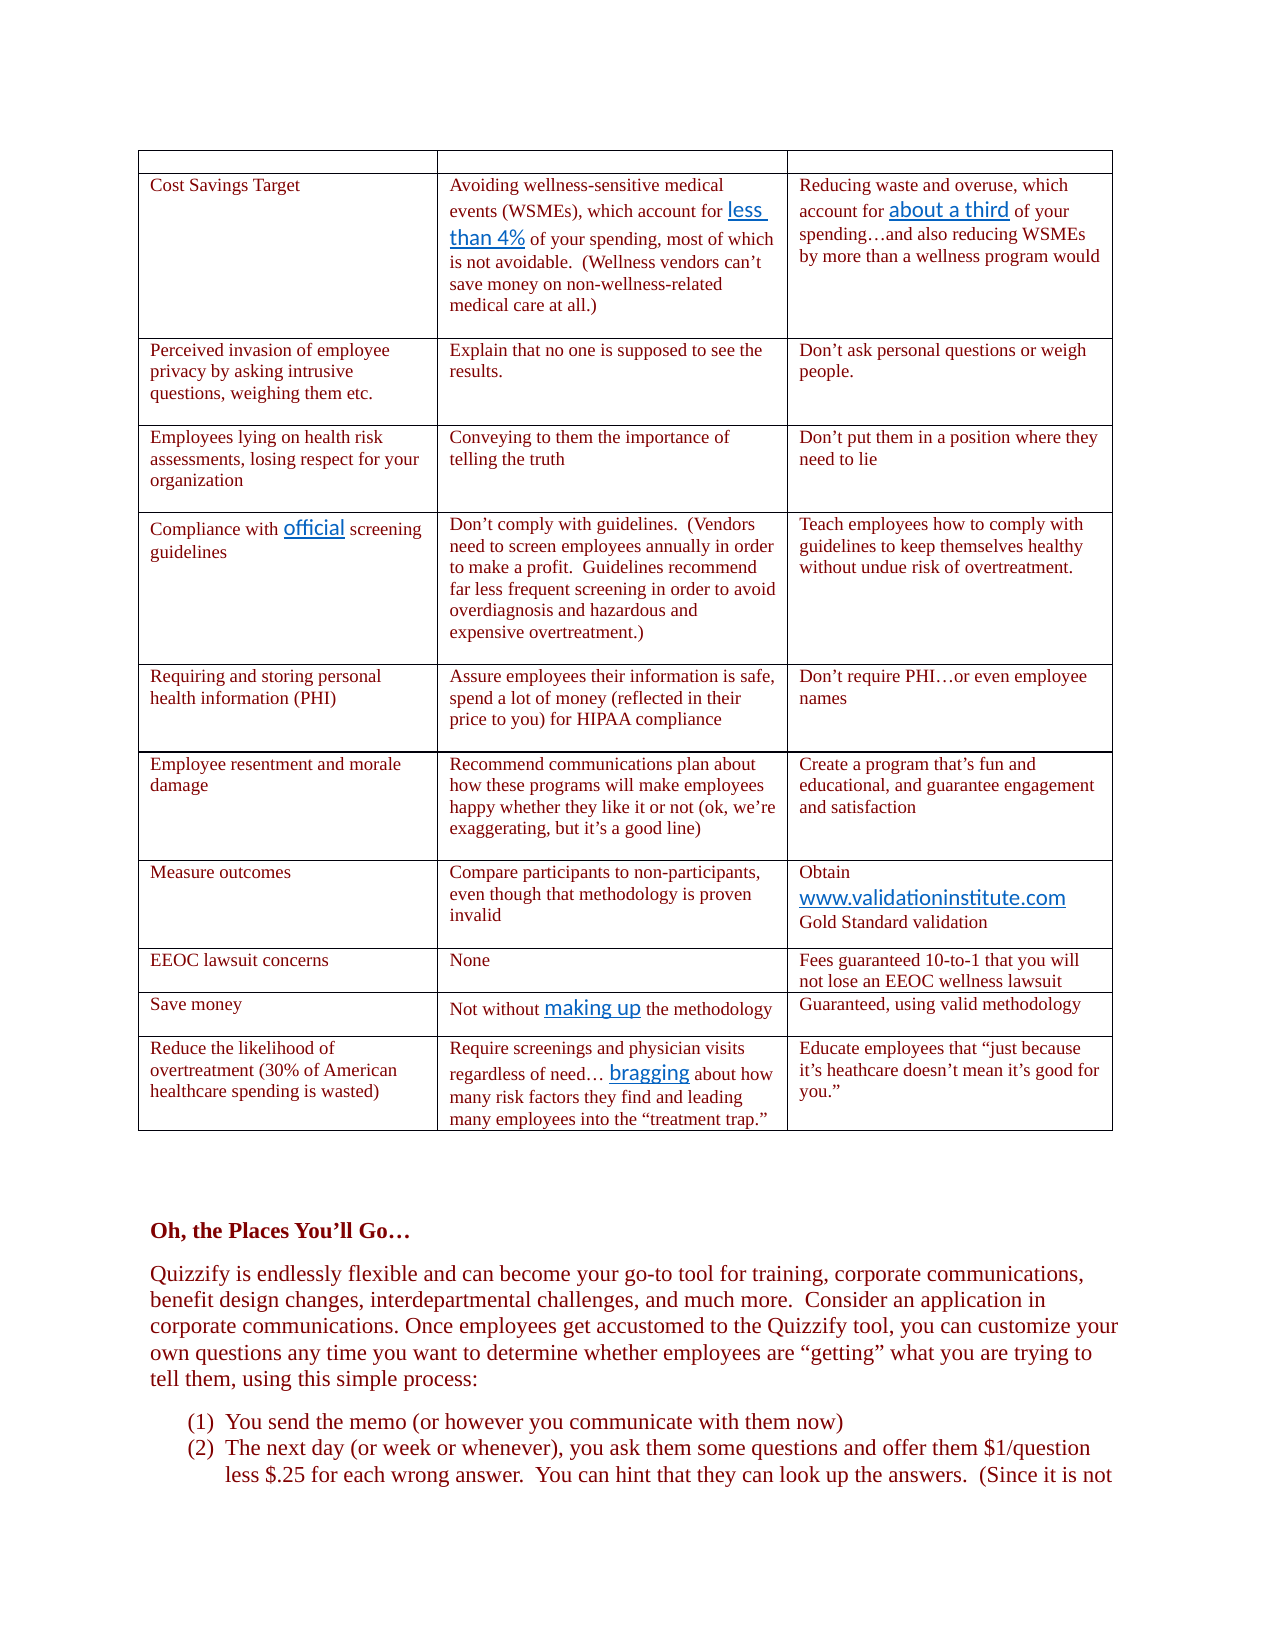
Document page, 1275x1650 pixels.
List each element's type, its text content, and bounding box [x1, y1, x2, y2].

text Oh, the Places You’ll Go… [150, 1217, 1125, 1243]
table_cell Create a program that’s fun and educational, and guarantee engagement and satisfaction [788, 753, 1112, 860]
table_cell Fees guaranteed 10-to-1 that you will not lose an EEOC wellness lawsuit [788, 949, 1112, 992]
table_cell Cost Savings Target [139, 174, 437, 337]
table_cell [139, 151, 437, 173]
table_cell Measure outcomes [139, 861, 437, 947]
table_cell Employees lying on health risk assessments, losing respect for your organization [139, 426, 437, 512]
table_cell Obtain www.validationinstitute.com Gold Standard validation [788, 861, 1112, 947]
table_cell Don’t ask personal questions or weigh people. [788, 339, 1112, 425]
table_cell Guaranteed, using valid methodology [788, 993, 1112, 1036]
table_cell Don’t comply with guidelines. (Vendors need to screen employees annually in order to make a profit. Guidelines recommend far less frequent screening in order to avoid overdiagnosis and hazardous and expensive overtreatment.) [438, 513, 787, 664]
table_cell Save money [139, 993, 437, 1036]
table_cell Assure employees their information is safe, spend a lot of money (reflected in their price to you) for HIPAA compliance [438, 665, 787, 751]
table_cell Don’t put them in a position where they need to lie [788, 426, 1112, 512]
table_cell EEOC lawsuit concerns [139, 949, 437, 992]
table_cell Avoiding wellness-sensitive medical events (WSMEs), which account for less than 4% of your spending, most of which is not avoidable. (Wellness vendors can’t save money on non-wellness-related medical care at all.) [438, 174, 787, 337]
table_cell Employee resentment and morale damage [139, 753, 437, 860]
table_cell [788, 151, 1112, 173]
table_cell Compare participants to non-participants, even though that methodology is proven invalid [438, 861, 787, 947]
list You send the memo (or however you communicate with them now) [187, 1408, 1125, 1434]
table_cell Not without making up the methodology [438, 993, 787, 1036]
table_cell Recommend communications plan about how these programs will make employees happy whether they like it or not (ok, we’re exaggerating, but it’s a good line) [438, 753, 787, 860]
list The next day (or week or whenever), you ask them some questions and offer them $1/question less $.25 for each wrong answer. You can hint that they can look up the answers. (Since it is not [187, 1434, 1125, 1487]
table_cell Don’t require PHI…or even employee names [788, 665, 1112, 751]
table_cell None [438, 949, 787, 992]
table_cell Conveying to them the importance of telling the truth [438, 426, 787, 512]
table_cell Educate employees that “just because it’s heathcare doesn’t mean it’s good for you.” [788, 1037, 1112, 1129]
table_cell Compliance with official screening guidelines [139, 513, 437, 664]
table_cell Teach employees how to comply with guidelines to keep themselves healthy without undue risk of overtreatment. [788, 513, 1112, 664]
table_cell Reducing waste and overuse, which account for about a third of your spending…and also reducing WSMEs by more than a wellness program would [788, 174, 1112, 337]
table_cell Requiring and storing personal health information (PHI) [139, 665, 437, 751]
table_cell [438, 151, 787, 173]
text Quizzify is endlessly flexible and can become your go-to tool for training, corporate communications, benefit design changes, interdepartmental challenges, and much more. Consider an application in corporate communications. Once employees get accustomed to the Quizzify tool, you can customize your own questions any time you want to determine whether employees are “getting” what you are trying to tell them, using this simple process: [150, 1260, 1125, 1391]
table_cell Explain that no one is supposed to see the results. [438, 339, 787, 425]
table_cell Reduce the likelihood of overtreatment (30% of American healthcare spending is wasted) [139, 1037, 437, 1129]
table_cell Require screenings and physician visits regardless of need… bragging about how many risk factors they find and leading many employees into the “treatment trap.” [438, 1037, 787, 1129]
table_cell Perceived invasion of employee privacy by asking intrusive questions, weighing them etc. [139, 339, 437, 425]
